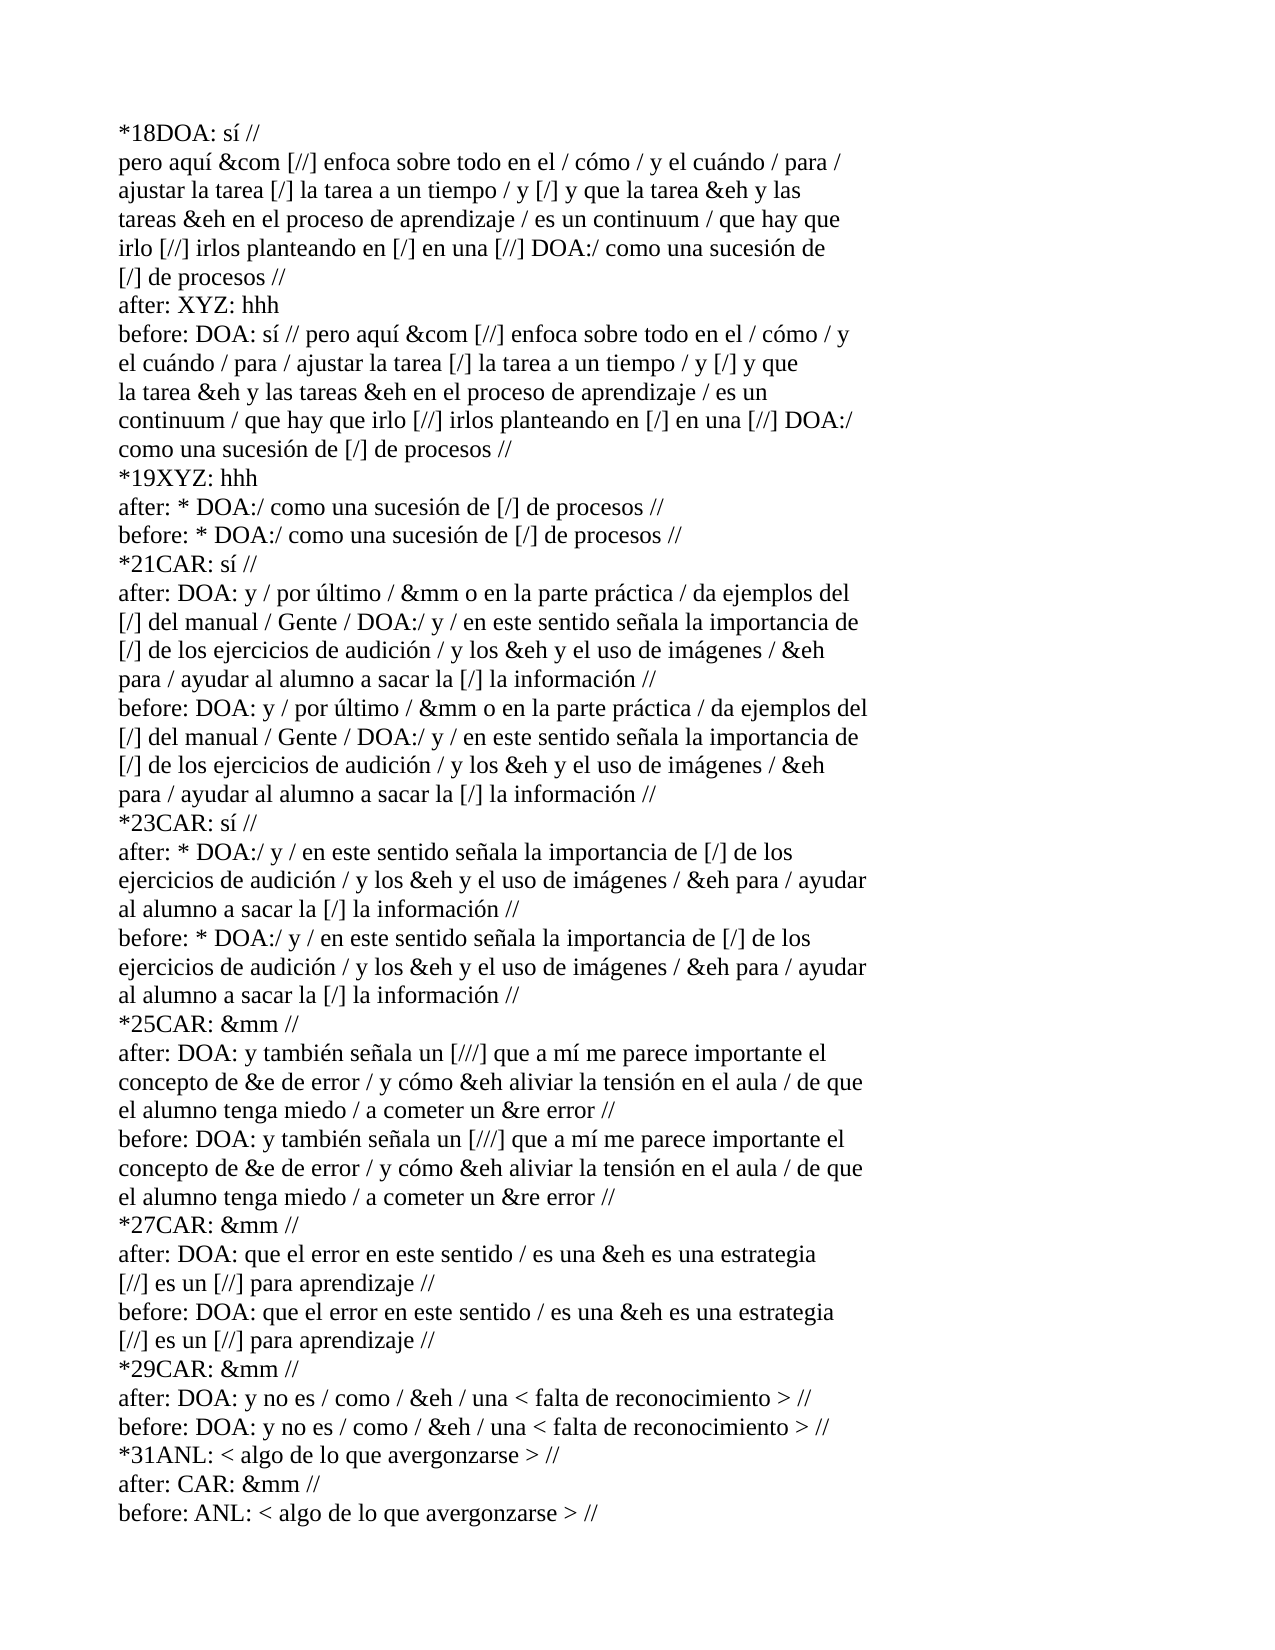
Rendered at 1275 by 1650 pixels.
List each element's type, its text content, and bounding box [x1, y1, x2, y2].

text tareas &eh en el proceso de aprendizaje / es un continuum / que hay que [118, 204, 1157, 233]
text after: DOA: y también señala un [///] que a mí me parece importante el [118, 1038, 1157, 1067]
text al alumno a sacar la [/] la información // [118, 981, 1157, 1009]
text before: * DOA:/ como una sucesión de [/] de procesos // [118, 521, 1157, 549]
text before: ANL: < algo de lo que avergonzarse > // [118, 1498, 1157, 1527]
text *25CAR: &mm // [118, 1009, 1157, 1038]
text [/] de los ejercicios de audición / y los &eh y el uso de imágenes / &eh [118, 636, 1157, 664]
text para / ayudar al alumno a sacar la [/] la información // [118, 779, 1157, 808]
text continuum / que hay que irlo [//] irlos planteando en [/] en una [//] DOA:/ [118, 406, 1157, 434]
text *23CAR: sí // [118, 808, 1157, 837]
text al alumno a sacar la [/] la información // [118, 894, 1157, 923]
text before: DOA: y no es / como / &eh / una < falta de reconocimiento > // [118, 1412, 1157, 1441]
text *31ANL: < algo de lo que avergonzarse > // [118, 1441, 1157, 1469]
text after: * DOA:/ y / en este sentido señala la importancia de [/] de los [118, 837, 1157, 866]
text ajustar la tarea [/] la tarea a un tiempo / y [/] y que la tarea &eh y las [118, 176, 1157, 204]
text [/] de los ejercicios de audición / y los &eh y el uso de imágenes / &eh [118, 751, 1157, 779]
text [//] es un [//] para aprendizaje // [118, 1268, 1157, 1297]
text ejercicios de audición / y los &eh y el uso de imágenes / &eh para / ayudar [118, 952, 1157, 981]
text el alumno tenga miedo / a cometer un &re error // [118, 1096, 1157, 1124]
text after: DOA: y no es / como / &eh / una < falta de reconocimiento > // [118, 1383, 1157, 1412]
text after: * DOA:/ como una sucesión de [/] de procesos // [118, 492, 1157, 521]
text before: * DOA:/ y / en este sentido señala la importancia de [/] de los [118, 923, 1157, 952]
text [/] del manual / Gente / DOA:/ y / en este sentido señala la importancia de [118, 722, 1157, 751]
text [//] es un [//] para aprendizaje // [118, 1326, 1157, 1354]
text after: XYZ: hhh [118, 291, 1157, 319]
text *21CAR: sí // [118, 549, 1157, 578]
text *27CAR: &mm // [118, 1211, 1157, 1239]
text el alumno tenga miedo / a cometer un &re error // [118, 1182, 1157, 1211]
text *29CAR: &mm // [118, 1354, 1157, 1383]
text la tarea &eh y las tareas &eh en el proceso de aprendizaje / es un [118, 377, 1157, 406]
text [/] del manual / Gente / DOA:/ y / en este sentido señala la importancia de [118, 607, 1157, 636]
text after: CAR: &mm // [118, 1469, 1157, 1498]
text para / ayudar al alumno a sacar la [/] la información // [118, 664, 1157, 693]
text after: DOA: y / por último / &mm o en la parte práctica / da ejemplos del [118, 578, 1157, 607]
text [/] de procesos // [118, 262, 1157, 291]
text before: DOA: y / por último / &mm o en la parte práctica / da ejemplos del [118, 693, 1157, 722]
text *18DOA: sí // [118, 118, 1157, 147]
text ejercicios de audición / y los &eh y el uso de imágenes / &eh para / ayudar [118, 866, 1157, 894]
text irlo [//] irlos planteando en [/] en una [//] DOA:/ como una sucesión de [118, 233, 1157, 262]
text *19XYZ: hhh [118, 463, 1157, 492]
text before: DOA: y también señala un [///] que a mí me parece importante el [118, 1124, 1157, 1153]
text before: DOA: sí // pero aquí &com [//] enfoca sobre todo en el / cómo / y [118, 319, 1157, 348]
text after: DOA: que el error en este sentido / es una &eh es una estrategia [118, 1239, 1157, 1268]
text pero aquí &com [//] enfoca sobre todo en el / cómo / y el cuándo / para / [118, 147, 1157, 176]
text concepto de &e de error / y cómo &eh aliviar la tensión en el aula / de que [118, 1067, 1157, 1096]
text como una sucesión de [/] de procesos // [118, 434, 1157, 463]
text before: DOA: que el error en este sentido / es una &eh es una estrategia [118, 1297, 1157, 1326]
text el cuándo / para / ajustar la tarea [/] la tarea a un tiempo / y [/] y que [118, 348, 1157, 377]
text concepto de &e de error / y cómo &eh aliviar la tensión en el aula / de que [118, 1153, 1157, 1182]
